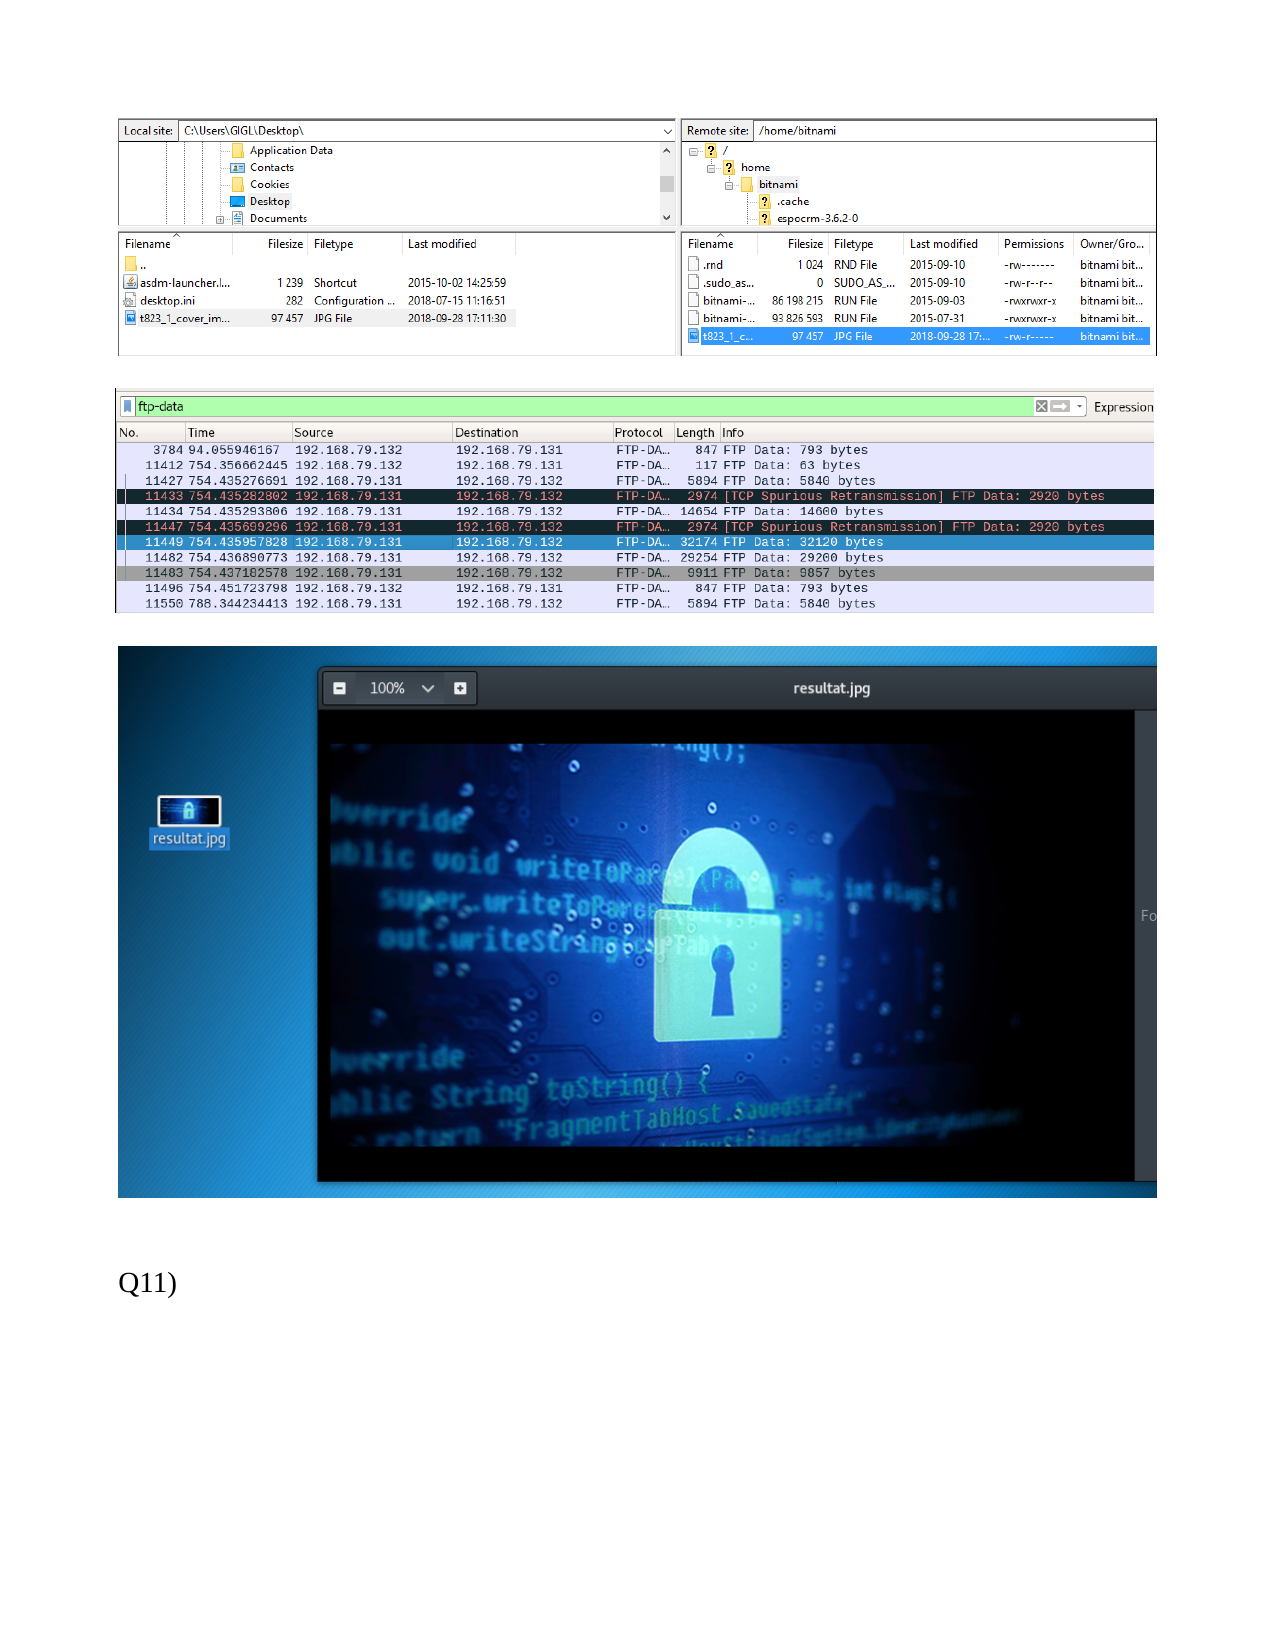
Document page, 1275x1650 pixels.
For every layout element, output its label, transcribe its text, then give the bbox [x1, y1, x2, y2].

picture [118, 646, 1157, 1198]
picture [115, 388, 1154, 613]
text Q11) [118, 1265, 1157, 1298]
picture [118, 118, 1157, 356]
